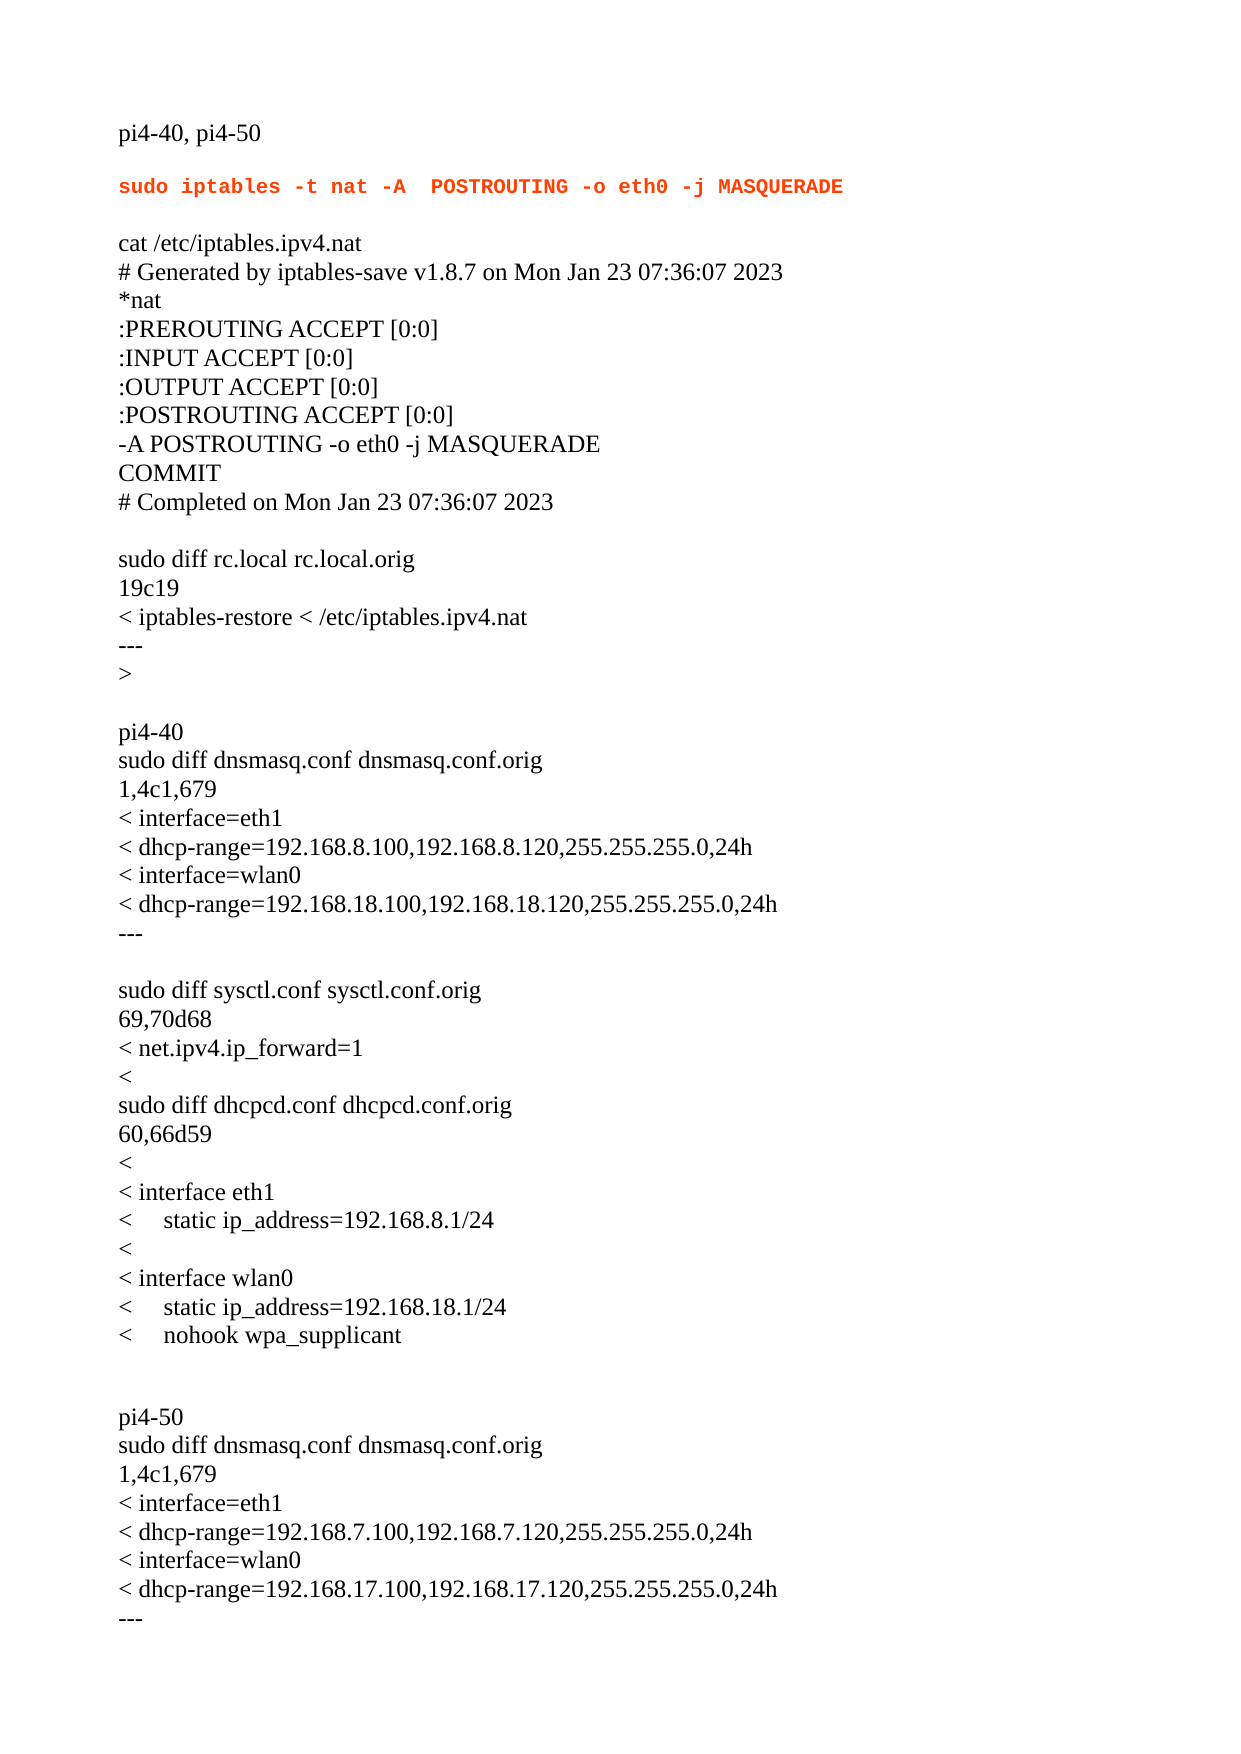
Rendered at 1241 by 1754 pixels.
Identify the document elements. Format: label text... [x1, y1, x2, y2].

text < dhcp-range=192.168.7.100,192.168.7.120,255.255.255.0,24h [118, 1517, 1122, 1545]
text < interface=wlan0 [118, 1545, 1122, 1574]
text :OUTPUT ACCEPT [0:0] [118, 372, 1122, 401]
text > [118, 659, 1122, 688]
text < static ip_address=192.168.8.1/24 [118, 1206, 1122, 1234]
text < interface wlan0 [118, 1263, 1122, 1292]
text sudo iptables -t nat -A POSTROUTING -o eth0 -j MASQUERADE [118, 176, 1122, 199]
text < interface=eth1 [118, 1488, 1122, 1517]
text < dhcp-range=192.168.17.100,192.168.17.120,255.255.255.0,24h [118, 1574, 1122, 1603]
text 19c19 [118, 573, 1122, 602]
text < dhcp-range=192.168.18.100,192.168.18.120,255.255.255.0,24h [118, 889, 1122, 918]
text :PREROUTING ACCEPT [0:0] [118, 314, 1122, 343]
text < interface eth1 [118, 1177, 1122, 1206]
text sudo diff sysctl.conf sysctl.conf.orig [118, 976, 1122, 1004]
text 1,4c1,679 [118, 1459, 1122, 1488]
text < nohook wpa_supplicant [118, 1321, 1122, 1349]
text --- [118, 631, 1122, 659]
text pi4-40 [118, 717, 1122, 746]
text < [118, 1234, 1122, 1263]
text pi4-40, pi4-50 [118, 118, 1122, 147]
text 60,66d59 [118, 1119, 1122, 1148]
text --- [118, 1603, 1122, 1632]
text sudo diff rc.local rc.local.orig [118, 544, 1122, 573]
text < static ip_address=192.168.18.1/24 [118, 1292, 1122, 1321]
text --- [118, 918, 1122, 947]
text < interface=wlan0 [118, 861, 1122, 889]
text sudo diff dhcpcd.conf dhcpcd.conf.orig [118, 1091, 1122, 1119]
text -A POSTROUTING -o eth0 -j MASQUERADE [118, 429, 1122, 458]
text # Completed on Mon Jan 23 07:36:07 2023 [118, 487, 1122, 516]
text < [118, 1062, 1122, 1091]
text < dhcp-range=192.168.8.100,192.168.8.120,255.255.255.0,24h [118, 832, 1122, 861]
text COMMIT [118, 458, 1122, 487]
text sudo diff dnsmasq.conf dnsmasq.conf.orig [118, 1430, 1122, 1459]
text :POSTROUTING ACCEPT [0:0] [118, 401, 1122, 429]
text sudo diff dnsmasq.conf dnsmasq.conf.orig [118, 746, 1122, 774]
text 69,70d68 [118, 1004, 1122, 1033]
text 1,4c1,679 [118, 774, 1122, 803]
text < interface=eth1 [118, 803, 1122, 832]
text pi4-50 [118, 1402, 1122, 1430]
text *nat [118, 286, 1122, 314]
text cat /etc/iptables.ipv4.nat [118, 228, 1122, 257]
text :INPUT ACCEPT [0:0] [118, 343, 1122, 372]
text < iptables-restore < /etc/iptables.ipv4.nat [118, 602, 1122, 631]
text < [118, 1148, 1122, 1177]
text < net.ipv4.ip_forward=1 [118, 1033, 1122, 1062]
text # Generated by iptables-save v1.8.7 on Mon Jan 23 07:36:07 2023 [118, 257, 1122, 286]
